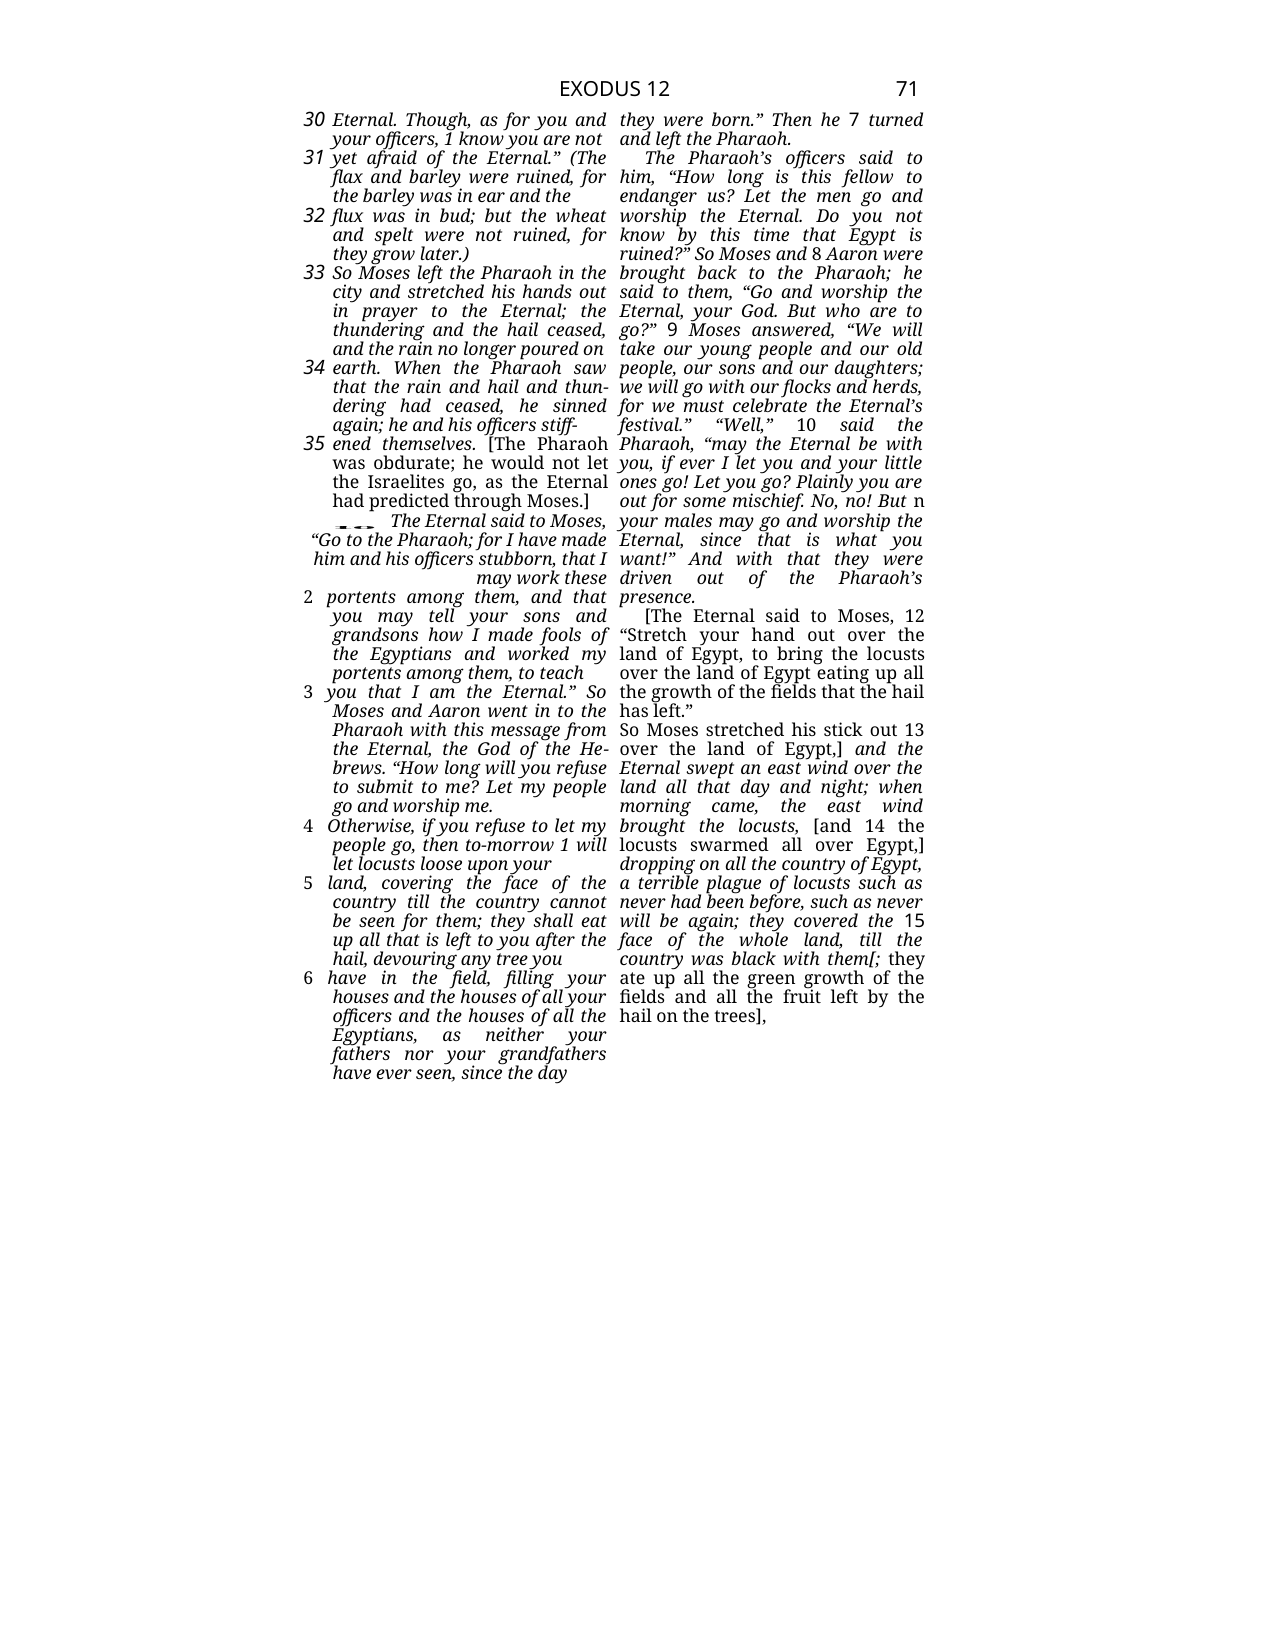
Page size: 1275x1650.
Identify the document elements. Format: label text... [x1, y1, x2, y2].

list ened themselves. [The Pharaoh was obdurate; he would not let the Israelites go, as the Eternal had predicted through Moses.] [303, 436, 609, 512]
list yet afraid of the Eternal.” (The flax and barley were ruined, for the barley was in ear and the [303, 149, 609, 207]
text they were born.” Then he 7 turned and left the Pharaoh. [619, 111, 925, 149]
list land, covering the face of the country till the country cannot be seen for them; they shall eat up all that is left to you after the hail, devouring any tree you [303, 874, 609, 969]
list you that I am the Eternal.” So Moses and Aaron went in to the Pharaoh with this message from the Eternal, the God of the He­brews. “How long will you re­fuse to submit to me? Let my people go and worship me. [303, 683, 609, 817]
list have in the field, filling your houses and the houses of all your officers and the houses of all the Egyptians, as neither your fathers nor your grandfathers have ever seen, since the day [303, 969, 609, 1084]
list portents among them, and that you may tell your sons and grandsons how I made fools of the Egyptians and worked my portents among them, to teach [303, 588, 609, 683]
text The Eternal said to Moses, “Go to the Pharaoh; for I have made him and his officers stubborn, that I may work these [303, 512, 609, 588]
list earth. When the Pharaoh saw that the rain and hail and thun­dering had ceased, he sinned again; he and his officers stiff- [303, 359, 609, 436]
text So Moses stretched his stick out 13 over the land of Egypt,] and the Eternal swept an east wind over the land all that day and night; when morning came, the east wind brought the locusts, [and 14 the locusts swarmed all over Egypt,] dropping on all the country of Egypt, a terrible plague of locusts such as never had been before, such as never will be again; they covered the 15 face of the whole land, till the country was black with them[; they ate up all the green growth of the fields and all the fruit left by the hail on the trees], [619, 721, 925, 1026]
text The Pharaoh’s officers said to him, “How long is this fellow to endanger us? Let the men go and worship the Eternal. Do you not know by this time that Egypt is ruined?” So Moses and 8 Aaron were brought back to the Pharaoh; he said to them, “Go and worship the Eternal, your God. But who are to go?” 9 Moses answered, “We will take our young people and our old people, our sons and our daugh­ters; we will go with our flocks and herds, for we must celebrate the Eternal’s festival.” “Well,” 10 said the Pharaoh, “may the Eternal be with you, if ever I let you and your little ones go! Let you go? Plainly you are out for some mischief. No, no! But n your males may go and worship the Eternal, since that is what you want!” And with that they were driven out of the Pharaoh’s presence. [619, 149, 925, 607]
list Eternal. Though, as for you and your officers, 1 know you are not [303, 111, 609, 149]
list Otherwise, if you refuse to let my people go, then to-morrow 1 will let locusts loose upon your [303, 817, 609, 874]
list flux was in bud; but the wheat and spelt were not ruined, for they grow later.) [303, 207, 609, 264]
list So Moses left the Pharaoh in the city and stretched his hands out in prayer to the Eternal; the thundering and the hail ceased, and the rain no longer poured on [303, 264, 609, 359]
text [The Eternal said to Moses, 12 “Stretch your hand out over the land of Egypt, to bring the lo­custs over the land of Egypt eating up all the growth of the fields that the hail has left.” [619, 607, 925, 721]
